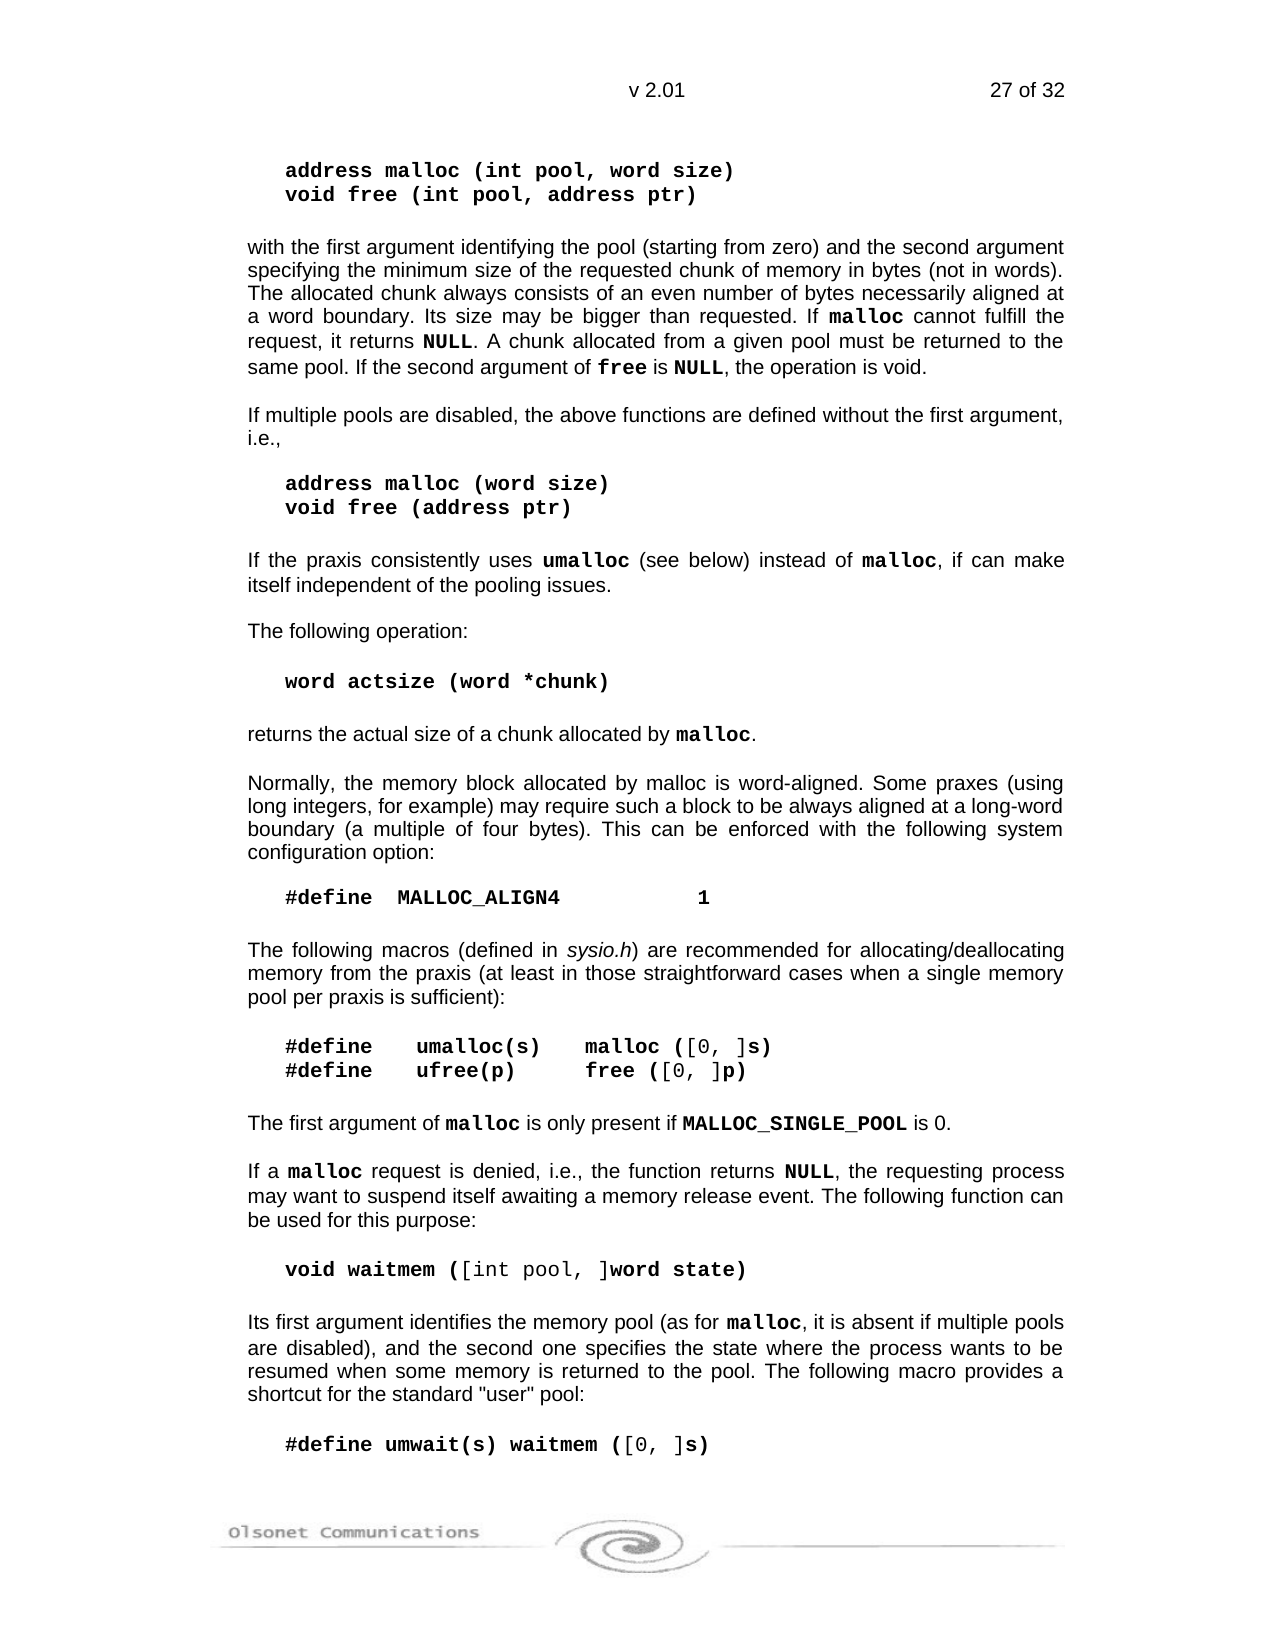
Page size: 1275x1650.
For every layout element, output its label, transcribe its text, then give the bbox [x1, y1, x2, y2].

text #define umalloc(s) malloc ([0, ]s) [285, 1036, 1065, 1060]
text #define MALLOC_ALIGN4 1 [247, 887, 1065, 911]
text Its first argument identifies the memory pool (as for malloc, it is absent if multiple pools are disabled), and the second one specifies the state where the process wants to be resumed when some memory is returned to the pool. The following macro provides a shortcut for the standard "user" pool: [247, 1311, 1065, 1406]
text address malloc (word size) [285, 473, 1065, 497]
text word actsize (word *chunk) [285, 671, 1065, 695]
text void free (int pool, address ptr) [210, 184, 1065, 207]
text The first argument of malloc is only present if MALLOC_SINGLE_POOL is 0. [247, 1112, 1065, 1137]
picture [210, 1504, 1065, 1596]
text The following macros (defined in sysio.h) are recommended for allocating/deallocating memory from the praxis (at least in those straightforward cases when a single memory pool per praxis is sufficient): [247, 939, 1065, 1008]
text returns the actual size of a chunk allocated by malloc. [247, 723, 1065, 748]
text If multiple pools are disabled, the above functions are defined without the first argument, i.e., [247, 403, 1065, 450]
text #define ufree(p) free ([0, ]p) [285, 1060, 1065, 1084]
text The following operation: [247, 620, 1065, 643]
text void free (address ptr) [285, 497, 1065, 521]
text #define umwait(s) waitmem ([0, ]s) [285, 1434, 1065, 1457]
text void waitmem ([int pool, ]word state) [285, 1259, 1065, 1283]
text Normally, the memory block allocated by malloc is word-aligned. Some praxes (using long integers, for example) may require such a block to be always aligned at a long-word boundary (a multiple of four bytes). This can be enforced with the following system configuration option: [247, 771, 1065, 864]
text If the praxis consistently uses umalloc (see below) instead of malloc, if can make itself independent of the pooling issues. [247, 548, 1065, 597]
text If a malloc request is denied, i.e., the function returns NULL, the requesting process may want to suspend itself awaiting a memory release event. The following function can be used for this purpose: [247, 1160, 1065, 1231]
text with the first argument identifying the pool (starting from zero) and the second argument specifying the minimum size of the requested chunk of memory in bytes (not in words). The allocated chunk always consists of an even number of bytes necessarily aligned at a word boundary. Its size may be bigger than requested. If malloc cannot fulfill the request, it returns NULL. A chunk allocated from a given pool must be returned to the same pool. If the second argument of free is NULL, the operation is void. [247, 235, 1065, 380]
text address malloc (int pool, word size) [285, 160, 1065, 184]
